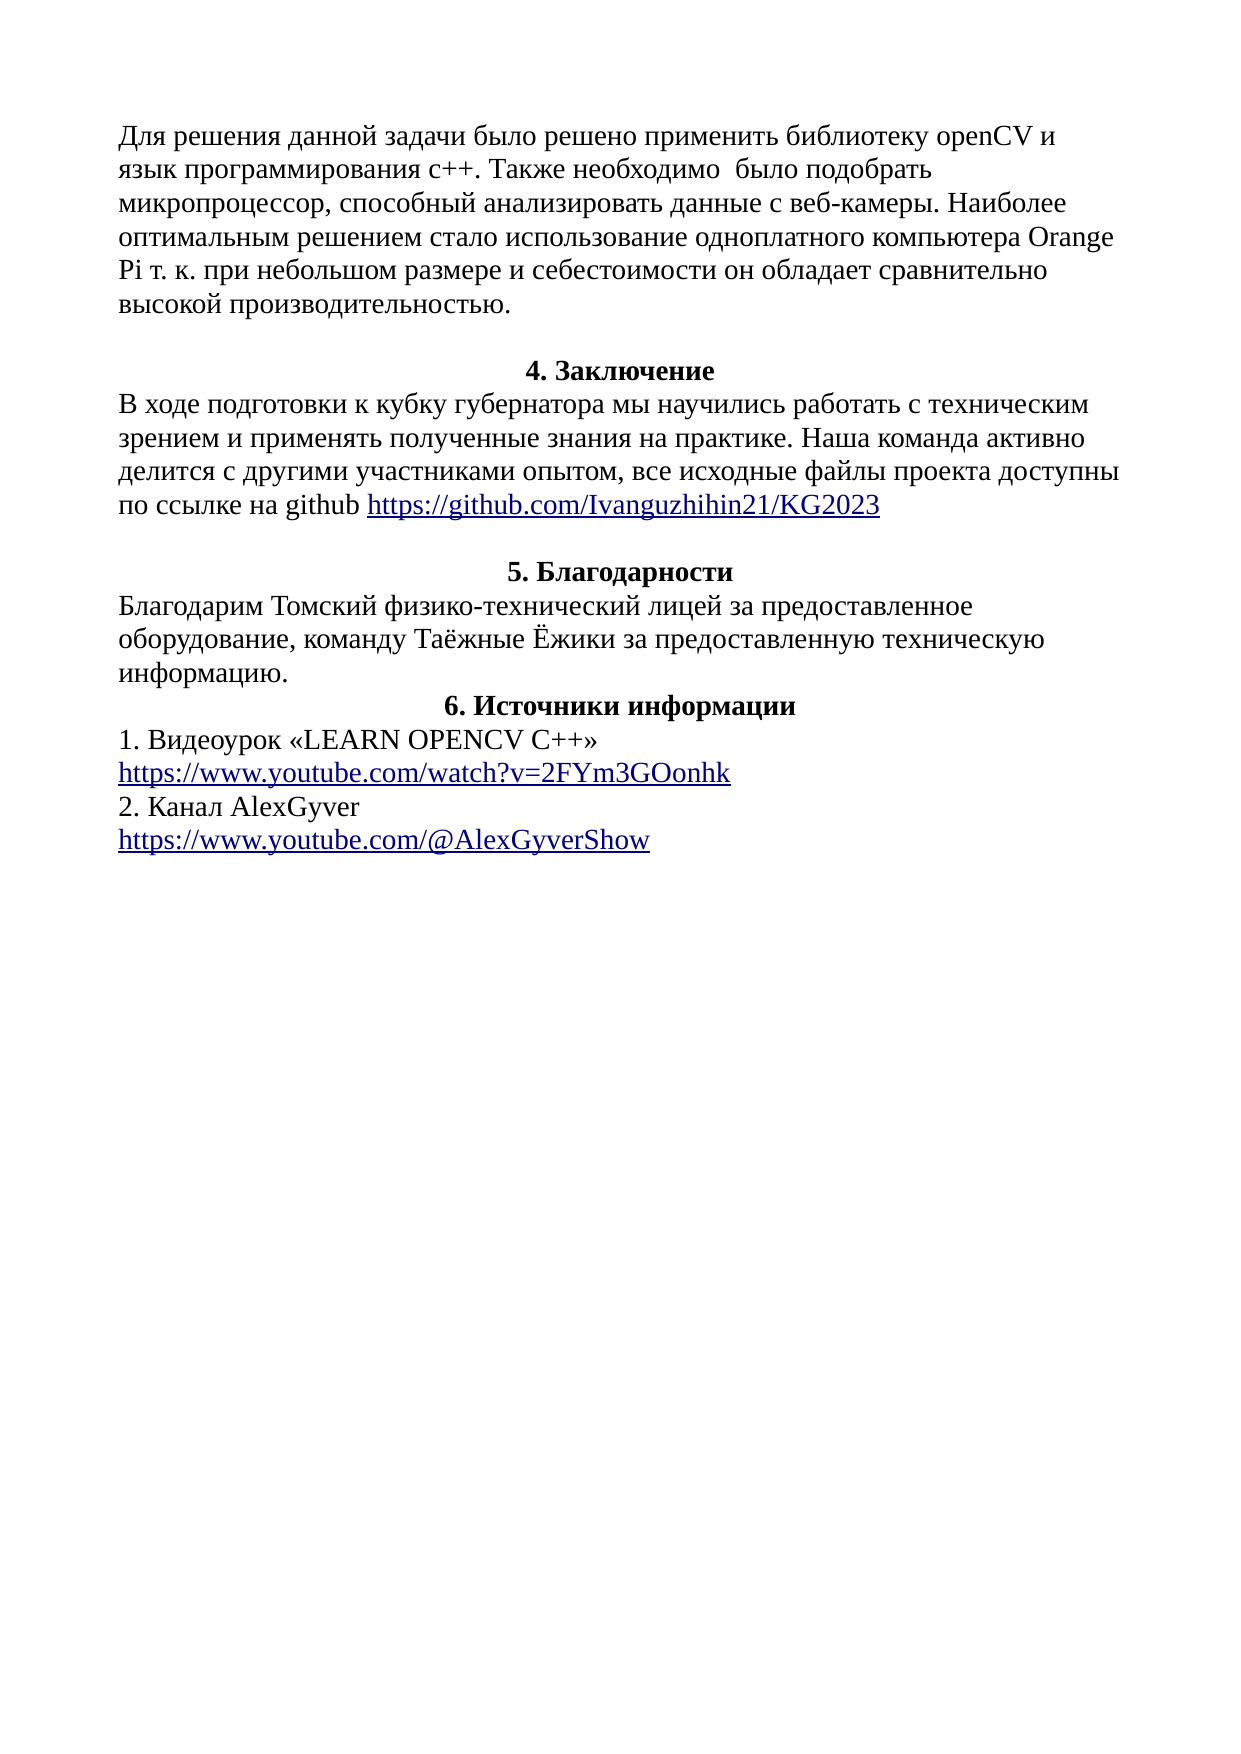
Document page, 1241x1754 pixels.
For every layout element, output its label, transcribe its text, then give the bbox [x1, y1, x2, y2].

text 4. Заключение [118, 353, 1122, 386]
text 6. Источники информации [118, 688, 1122, 722]
text Благодарим Томский физико-технический лицей за предоставленное оборудование, команду Таёжные Ёжики за предоставленную техническую информацию. [118, 588, 1122, 688]
text https://www.youtube.com/@AlexGyverShow [118, 822, 1122, 856]
text В ходе подготовки к кубку губернатора мы научились работать с техническим зрением и применять полученные знания на практике. Наша команда активно делится с другими участниками опытом, все исходные файлы проекта доступны по ссылке на github https://github.com/Ivanguzhihin21/KG2023 [118, 386, 1122, 521]
text https://www.youtube.com/watch?v=2FYm3GOonhk [118, 755, 1122, 789]
text Для решения данной задачи было решено применить библиотеку openCV и язык программирования c++. Также необходимо было подобрать микропроцессор, способный анализировать данные с веб-камеры. Наиболее оптимальным решением стало использование одноплатного компьютера Orange Pi т. к. при небольшом размере и себестоимости он обладает сравнительно высокой производительностью. [118, 118, 1122, 319]
text 5. Благодарности [118, 554, 1122, 588]
text 1. Видеоурок «LEARN OPENCV C++» [118, 722, 1122, 755]
text 2. Канал AlexGyver [118, 789, 1122, 822]
